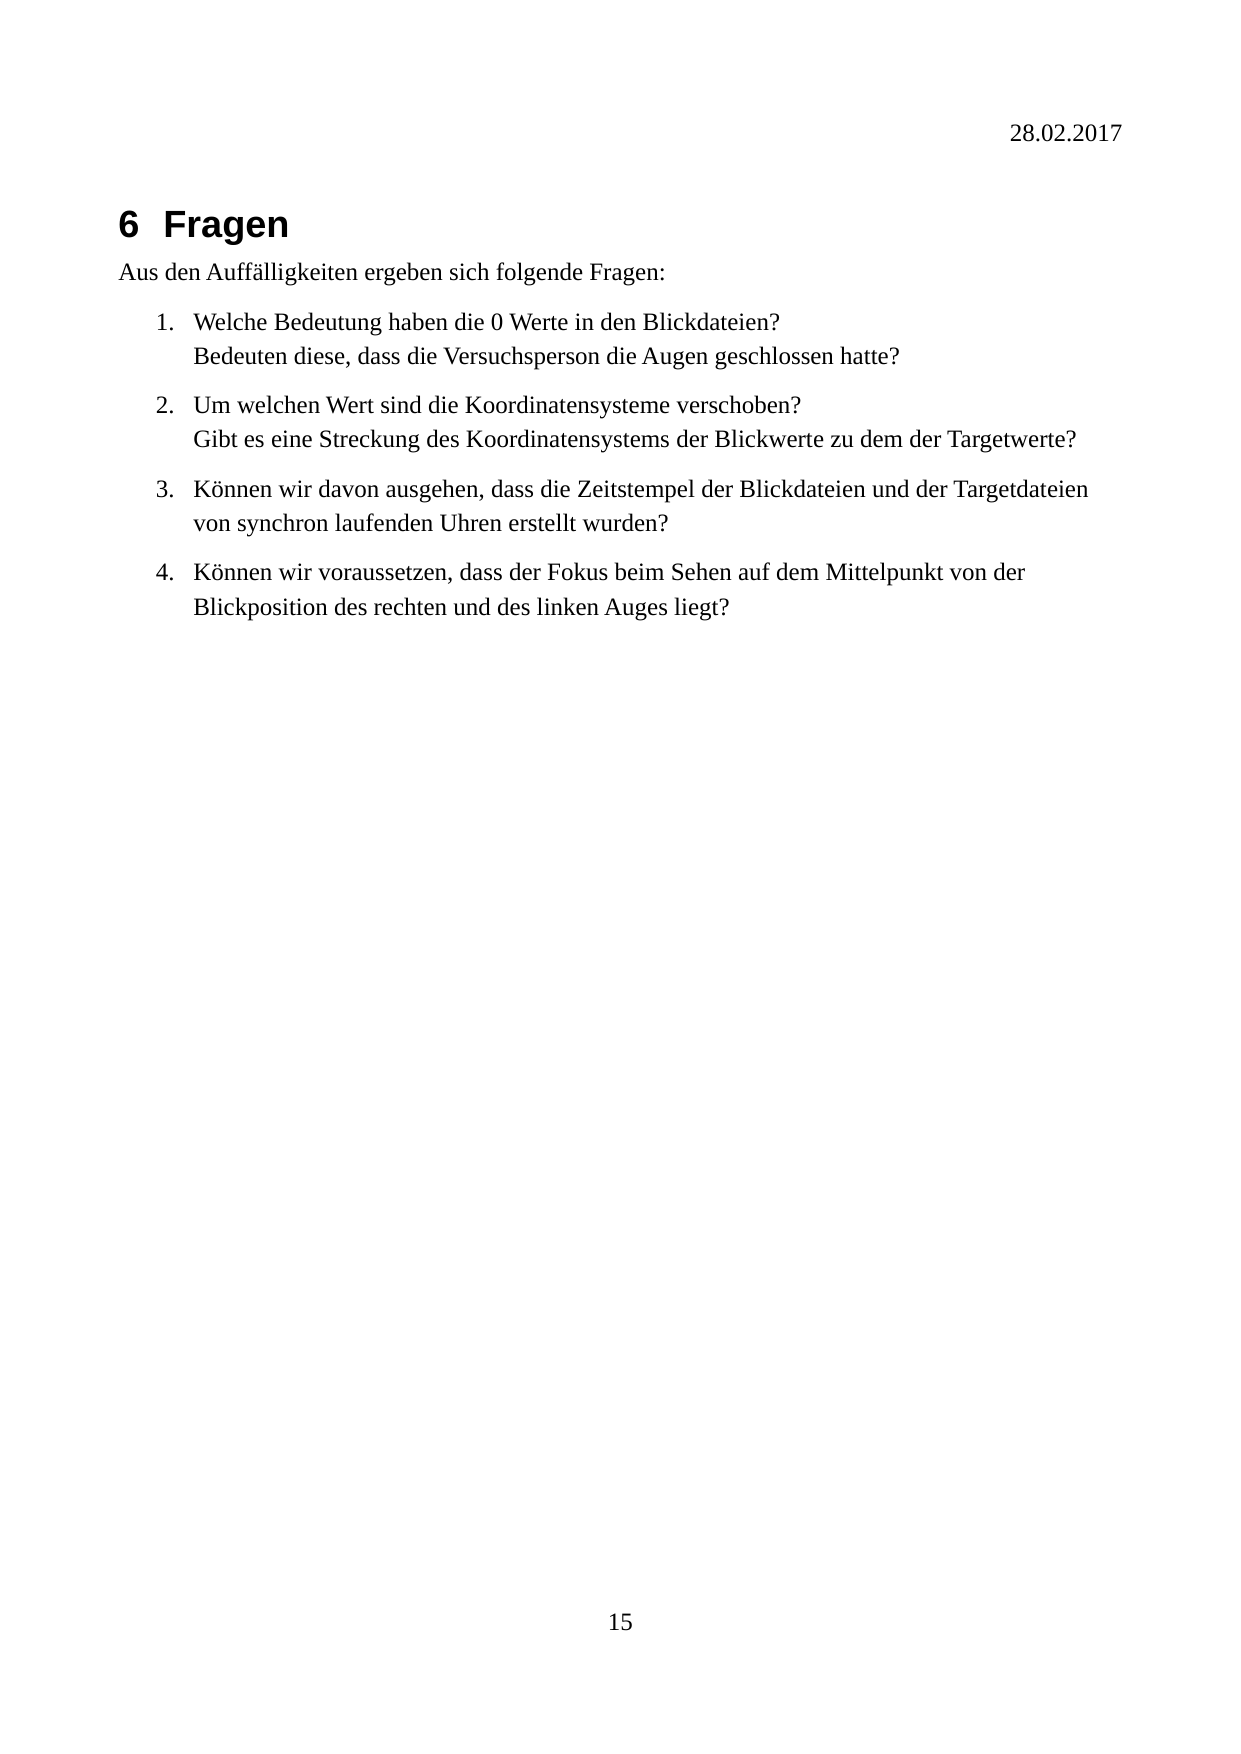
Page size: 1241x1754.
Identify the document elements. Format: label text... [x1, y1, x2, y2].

list Um welchen Wert sind die Koordinatensysteme verschoben? Gibt es eine Streckung des Koordinatensystems der Blickwerte zu dem der Targetwerte? [156, 390, 1122, 453]
list Können wir voraussetzen, dass der Fokus beim Sehen auf dem Mittelpunkt von der Blickposition des rechten und des linken Auges liegt? [156, 557, 1122, 620]
list Können wir davon ausgehen, dass die Zeitstempel der Blickdateien und der Targetdateien von synchron laufenden Uhren erstellt wurden? [156, 474, 1122, 537]
list Welche Bedeutung haben die 0 Werte in den Blickdateien? Bedeuten diese, dass die Versuchsperson die Augen geschlossen hatte? [156, 307, 1122, 370]
text Aus den Auffälligkeiten ergeben sich folgende Fragen: [118, 257, 1122, 286]
subtitle Fragen [118, 201, 1122, 245]
